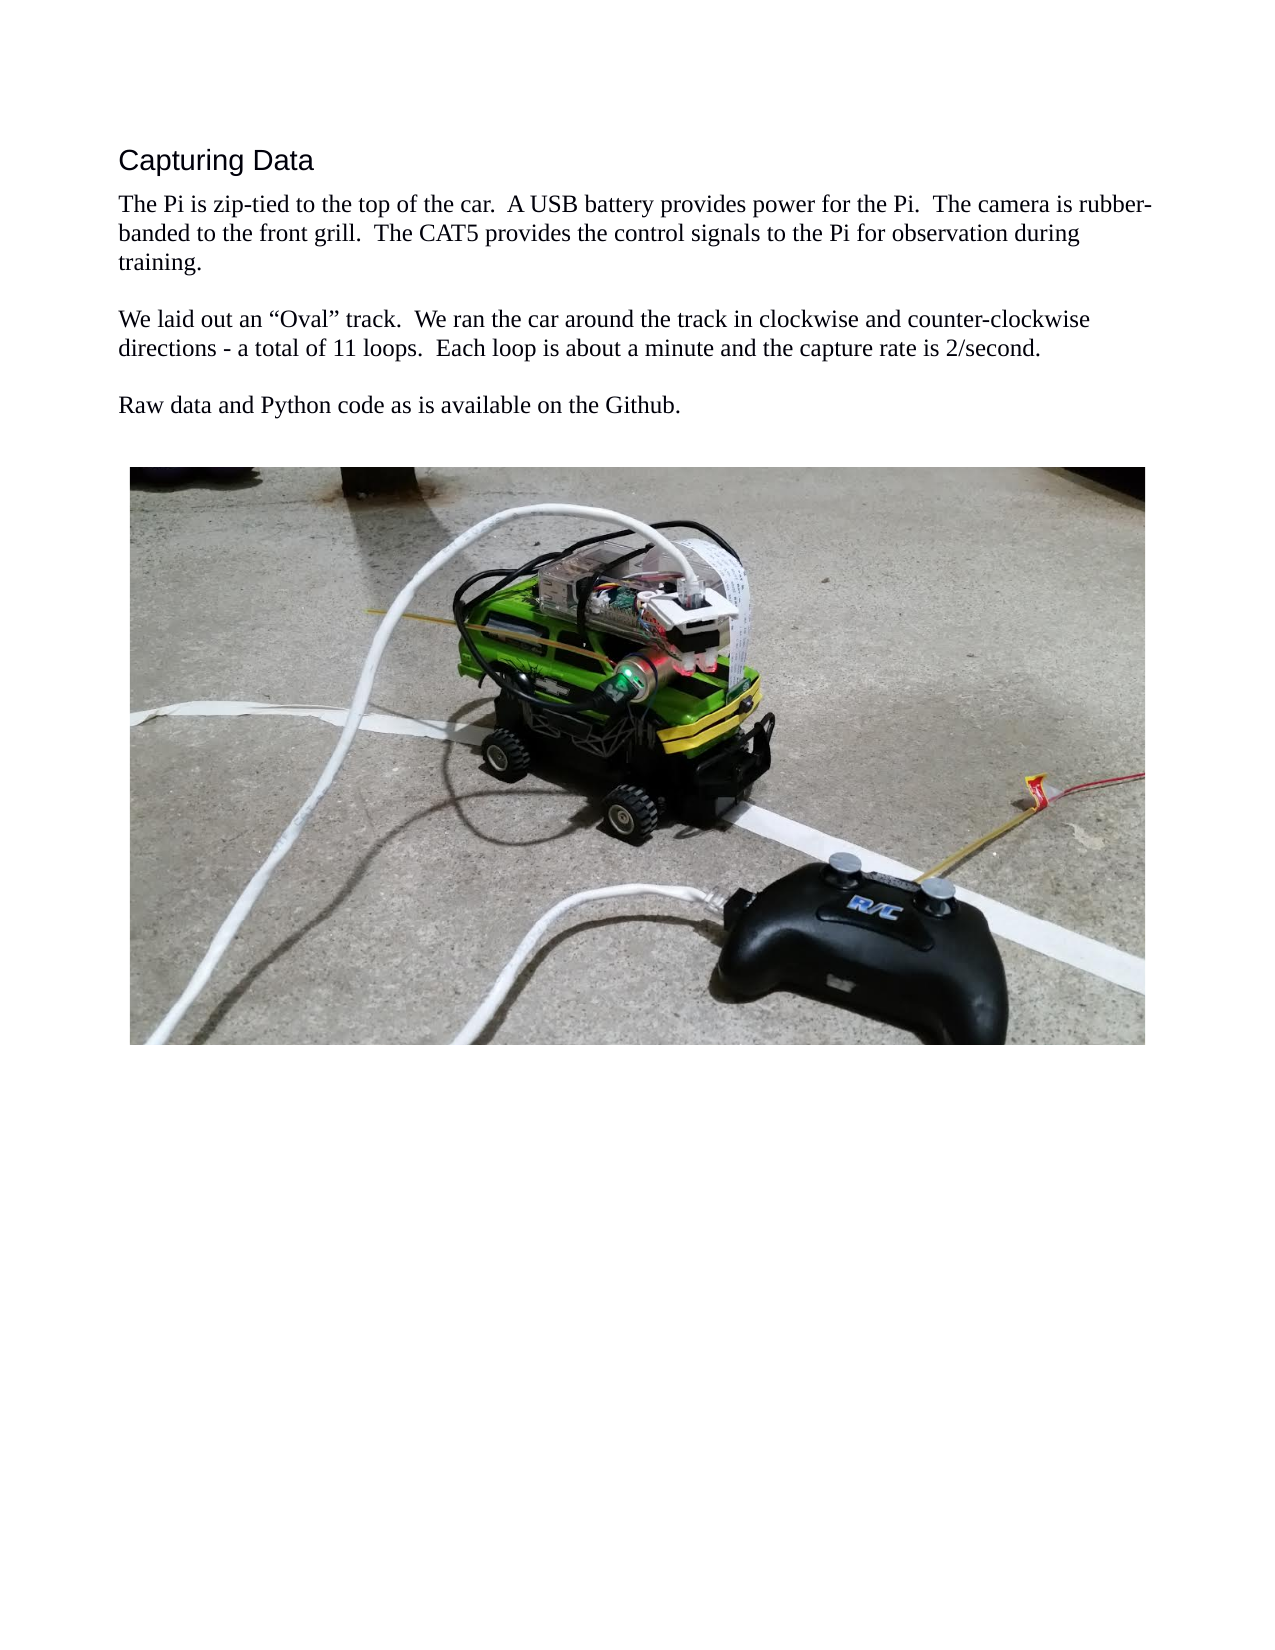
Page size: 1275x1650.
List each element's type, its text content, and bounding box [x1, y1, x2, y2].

subtitle Capturing Data [118, 143, 1157, 177]
text Raw data and Python code as is available on the Github. [118, 390, 1157, 419]
text The Pi is zip-tied to the top of the car. A USB battery provides power for the Pi. The camera is rubber-banded to the front grill. The CAT5 provides the control signals to the Pi for observation during training. [118, 189, 1157, 275]
text We laid out an “Oval” track. We ran the car around the track in clockwise and counter-clockwise directions - a total of 11 loops. Each loop is about a minute and the capture rate is 2/second. [118, 304, 1157, 362]
picture [129, 467, 1146, 1045]
